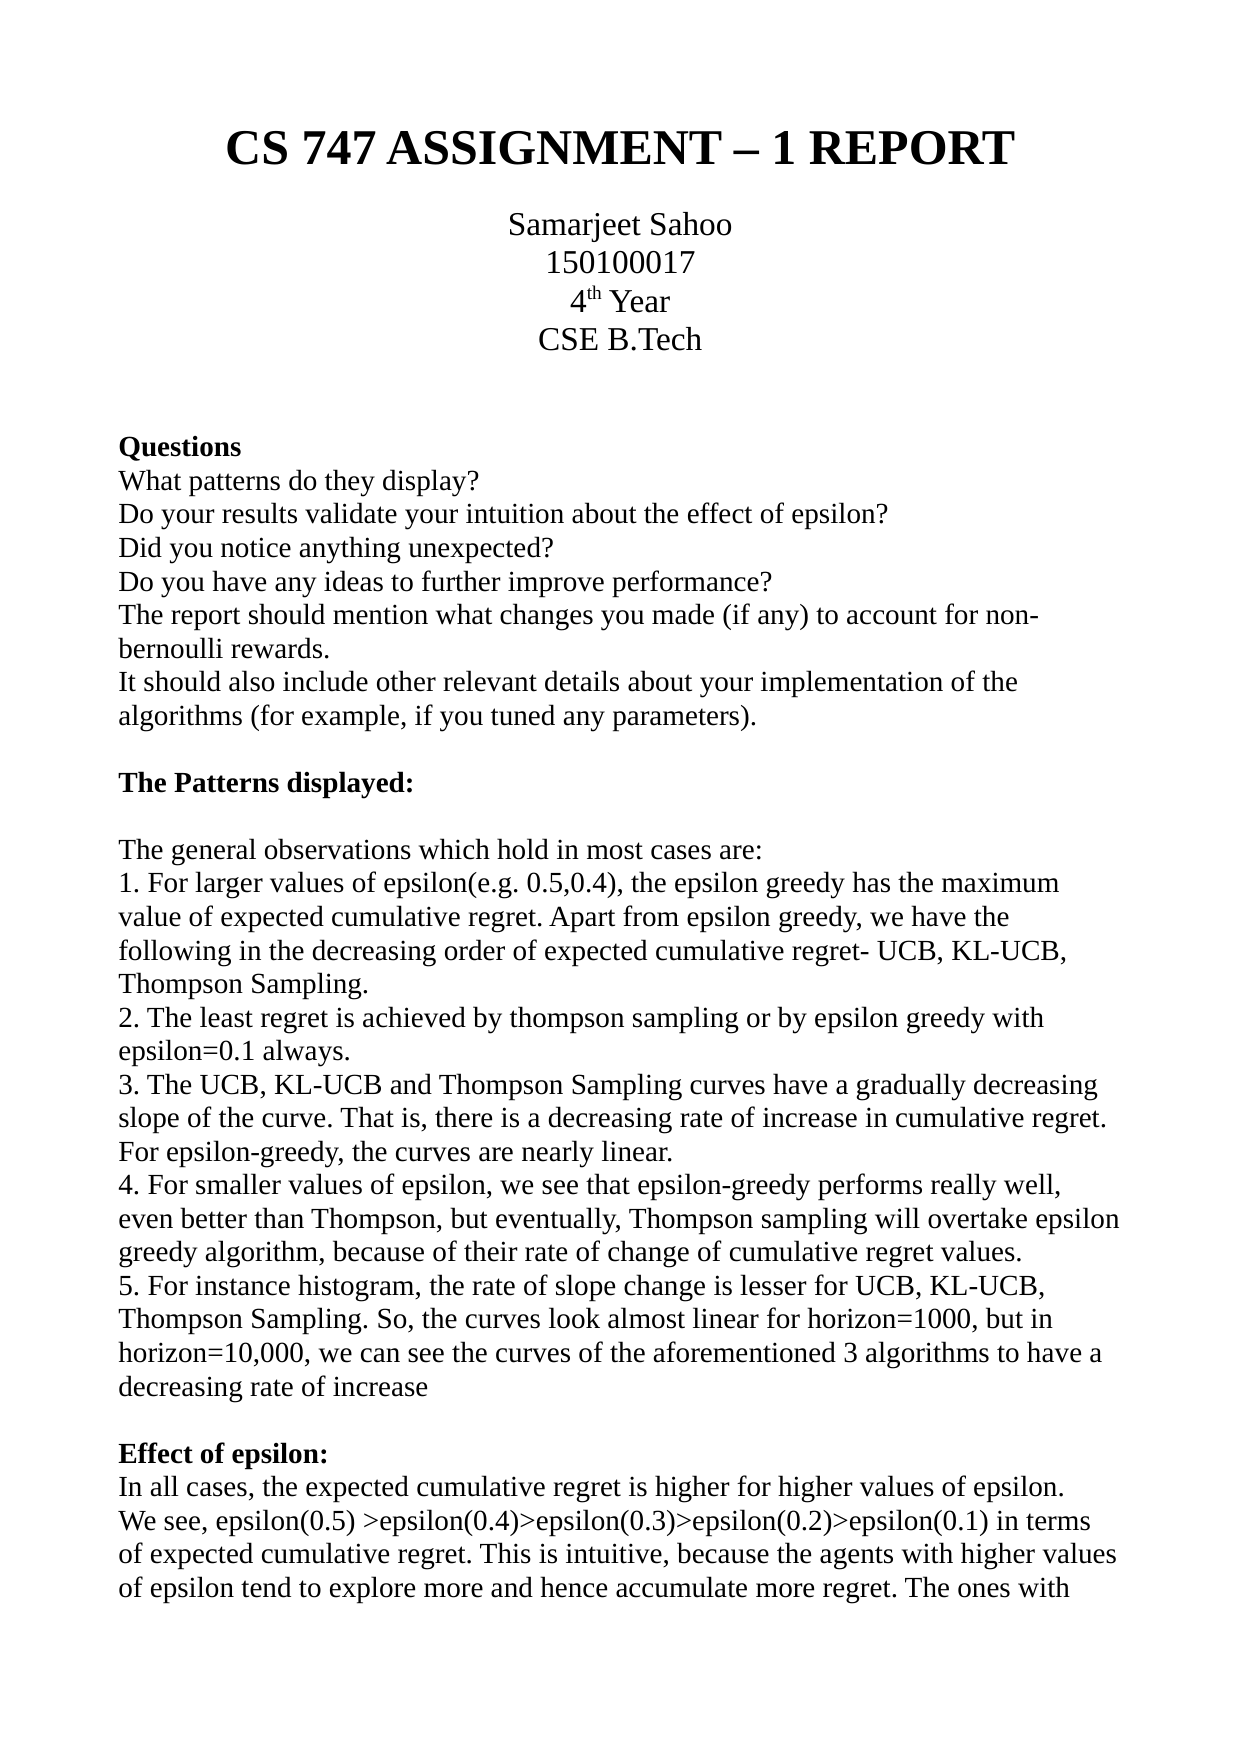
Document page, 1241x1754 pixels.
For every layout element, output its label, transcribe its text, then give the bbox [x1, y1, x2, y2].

text The general observations which hold in most cases are: [118, 832, 1122, 866]
text 1. For larger values of epsilon(e.g. 0.5,0.4), the epsilon greedy has the maximum value of expected cumulative regret. Apart from epsilon greedy, we have the following in the decreasing order of expected cumulative regret- UCB, KL-UCB, Thompson Sampling. [118, 866, 1122, 1000]
text Effect of epsilon: [118, 1436, 1122, 1469]
text 5. For instance histogram, the rate of slope change is lesser for UCB, KL-UCB, Thompson Sampling. So, the curves look almost linear for horizon=1000, but in horizon=10,000, we can see the curves of the aforementioned 3 algorithms to have a decreasing rate of increase [118, 1268, 1122, 1402]
text The report should mention what changes you made (if any) to account for non-bernoulli rewards. [118, 597, 1122, 664]
text What patterns do they display? [118, 463, 1122, 497]
text It should also include other relevant details about your implementation of the algorithms (for example, if you tuned any parameters). [118, 664, 1122, 731]
text In all cases, the expected cumulative regret is higher for higher values of epsilon. [118, 1469, 1122, 1503]
text Did you notice anything unexpected? [118, 530, 1122, 564]
text CS 747 ASSIGNMENT – 1 REPORT [118, 118, 1122, 176]
text 4. For smaller values of epsilon, we see that epsilon-greedy performs really well, even better than Thompson, but eventually, Thompson sampling will overtake epsilon greedy algorithm, because of their rate of change of cumulative regret values. [118, 1167, 1122, 1268]
text Do your results validate your intuition about the effect of epsilon? [118, 497, 1122, 530]
text Samarjeet Sahoo [118, 204, 1122, 243]
text Questions [118, 429, 1122, 463]
text Do you have any ideas to further improve performance? [118, 564, 1122, 597]
text The Patterns displayed: [118, 765, 1122, 798]
text We see, epsilon(0.5) >epsilon(0.4)>epsilon(0.3)>epsilon(0.2)>epsilon(0.1) in terms of expected cumulative regret. This is intuitive, because the agents with higher values of epsilon tend to explore more and hence accumulate more regret. The ones with [118, 1503, 1122, 1603]
text 150100017 [118, 243, 1122, 281]
text 3. The UCB, KL-UCB and Thompson Sampling curves have a gradually decreasing slope of the curve. That is, there is a decreasing rate of increase in cumulative regret. For epsilon-greedy, the curves are nearly linear. [118, 1067, 1122, 1167]
text CSE B.Tech [118, 319, 1122, 358]
text 4th Year [118, 281, 1122, 319]
text 2. The least regret is achieved by thompson sampling or by epsilon greedy with epsilon=0.1 always. [118, 1000, 1122, 1067]
